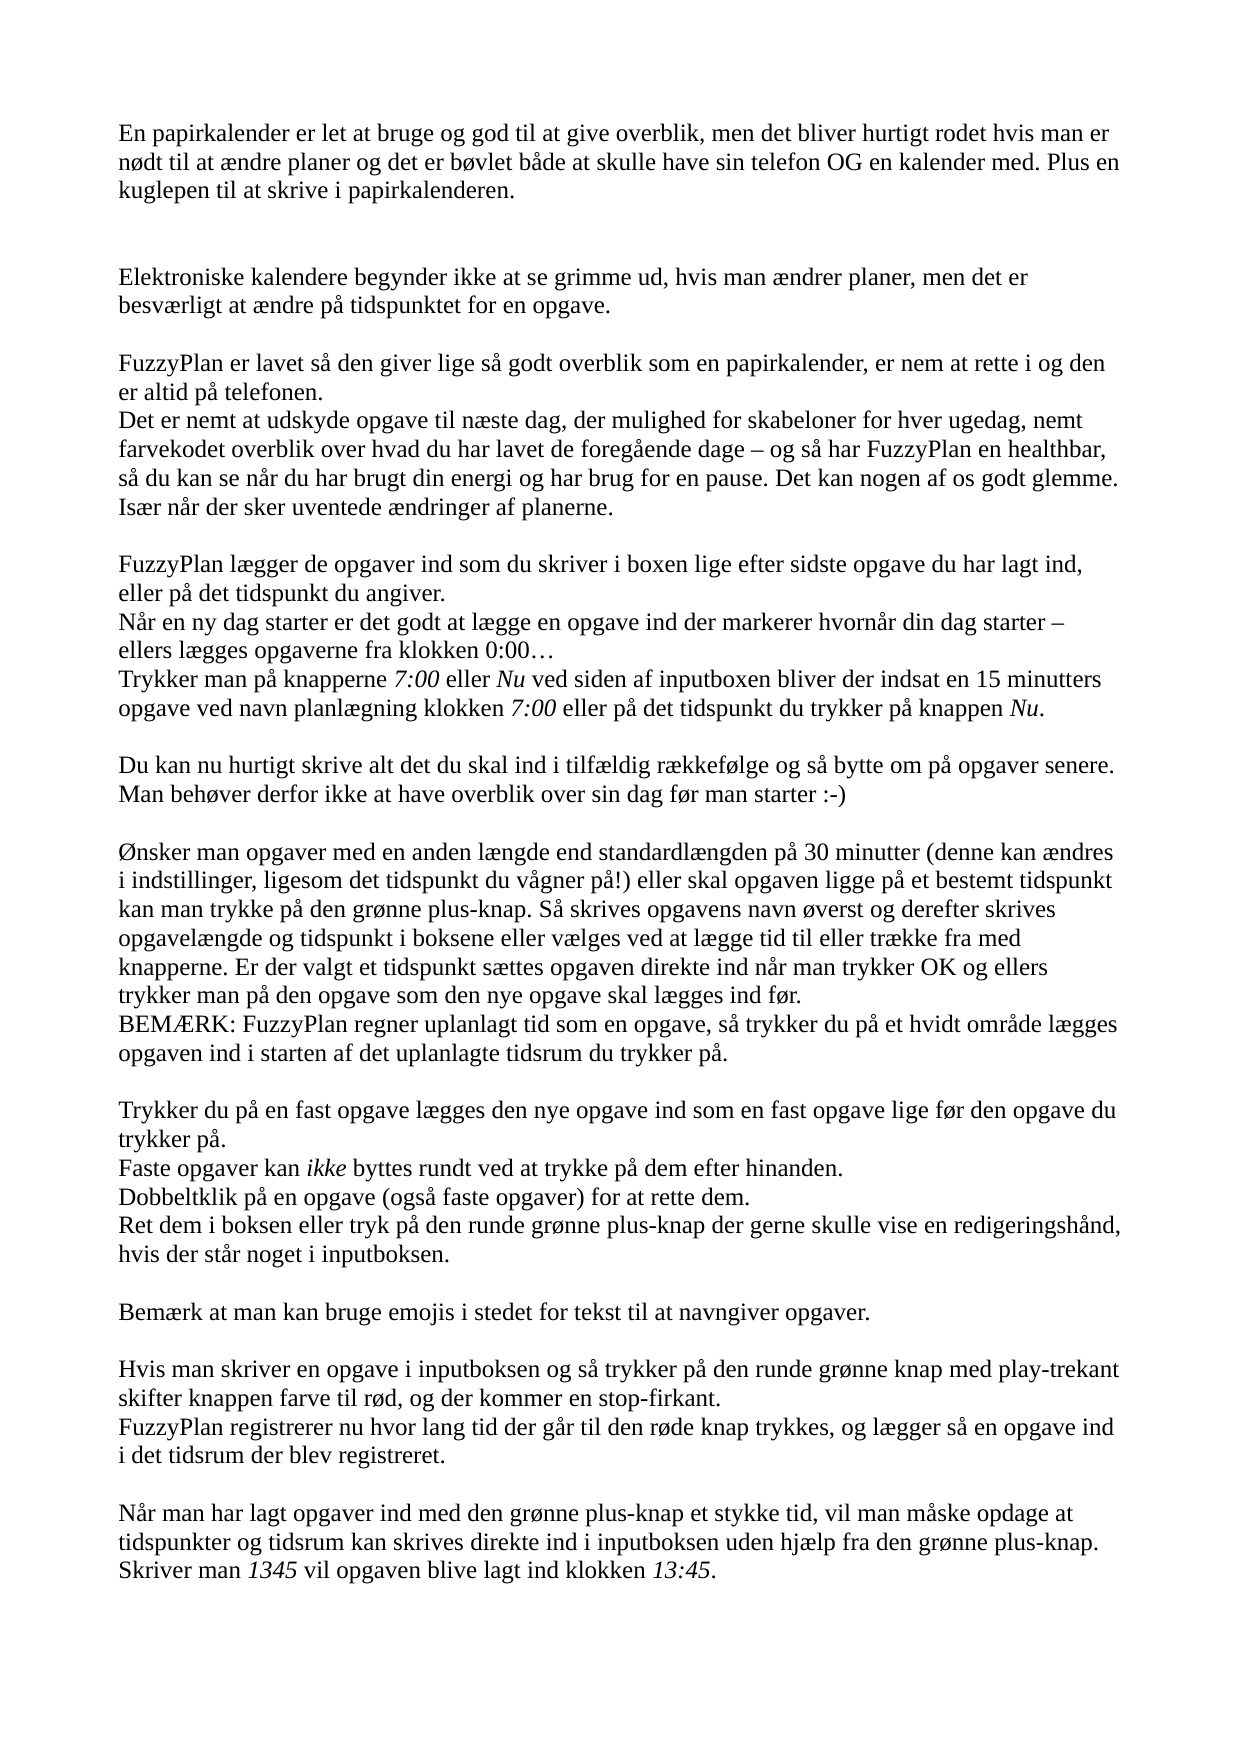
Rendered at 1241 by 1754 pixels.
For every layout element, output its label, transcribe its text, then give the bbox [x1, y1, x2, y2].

text FuzzyPlan er lavet så den giver lige så godt overblik som en papirkalender, er nem at rette i og den er altid på telefonen. [118, 348, 1122, 406]
text Bemærk at man kan bruge emojis i stedet for tekst til at navngiver opgaver. [118, 1297, 1122, 1326]
text Trykker du på en fast opgave lægges den nye opgave ind som en fast opgave lige før den opgave du trykker på. [118, 1096, 1122, 1153]
text Det er nemt at udskyde opgave til næste dag, der mulighed for skabeloner for hver ugedag, nemt farvekodet overblik over hvad du har lavet de foregående dage – og så har FuzzyPlan en healthbar, så du kan se når du har brugt din energi og har brug for en pause. Det kan nogen af os godt glemme. Især når der sker uventede ændringer af planerne. [118, 406, 1122, 521]
text FuzzyPlan registrerer nu hvor lang tid der går til den røde knap trykkes, og lægger så en opgave ind i det tidsrum der blev registreret. [118, 1412, 1122, 1469]
text BEMÆRK: FuzzyPlan regner uplanlagt tid som en opgave, så trykker du på et hvidt område lægges opgaven ind i starten af det uplanlagte tidsrum du trykker på. [118, 1009, 1122, 1067]
text Ret dem i boksen eller tryk på den runde grønne plus-knap der gerne skulle vise en redigeringshånd, hvis der står noget i inputboksen. [118, 1211, 1122, 1268]
text Hvis man skriver en opgave i inputboksen og så trykker på den runde grønne knap med play-trekant skifter knappen farve til rød, og der kommer en stop-firkant. [118, 1354, 1122, 1412]
text Trykker man på knapperne 7:00 eller Nu ved siden af inputboxen bliver der indsat en 15 minutters opgave ved navn planlægning klokken 7:00 eller på det tidspunkt du trykker på knappen Nu. [118, 664, 1122, 722]
text Du kan nu hurtigt skrive alt det du skal ind i tilfældig rækkefølge og så bytte om på opgaver senere. Man behøver derfor ikke at have overblik over sin dag før man starter :-) [118, 751, 1122, 808]
text En papirkalender er let at bruge og god til at give overblik, men det bliver hurtigt rodet hvis man er nødt til at ændre planer og det er bøvlet både at skulle have sin telefon OG en kalender med. Plus en kuglepen til at skrive i papirkalenderen. [118, 118, 1122, 204]
text Elektroniske kalendere begynder ikke at se grimme ud, hvis man ændrer planer, men det er besværligt at ændre på tidspunktet for en opgave. [118, 262, 1122, 319]
text Når en ny dag starter er det godt at lægge en opgave ind der markerer hvornår din dag starter – ellers lægges opgaverne fra klokken 0:00… [118, 607, 1122, 664]
text Faste opgaver kan ikke byttes rundt ved at trykke på dem efter hinanden. [118, 1153, 1122, 1182]
text Dobbeltklik på en opgave (også faste opgaver) for at rette dem. [118, 1182, 1122, 1211]
text Ønsker man opgaver med en anden længde end standardlængden på 30 minutter (denne kan ændres i indstillinger, ligesom det tidspunkt du vågner på!) eller skal opgaven ligge på et bestemt tidspunkt kan man trykke på den grønne plus-knap. Så skrives opgavens navn øverst og derefter skrives opgavelængde og tidspunkt i boksene eller vælges ved at lægge tid til eller trække fra med knapperne. Er der valgt et tidspunkt sættes opgaven direkte ind når man trykker OK og ellers trykker man på den opgave som den nye opgave skal lægges ind før. [118, 837, 1122, 1009]
text Når man har lagt opgaver ind med den grønne plus-knap et stykke tid, vil man måske opdage at tidspunkter og tidsrum kan skrives direkte ind i inputboksen uden hjælp fra den grønne plus-knap. [118, 1498, 1122, 1556]
text FuzzyPlan lægger de opgaver ind som du skriver i boxen lige efter sidste opgave du har lagt ind, eller på det tidspunkt du angiver. [118, 549, 1122, 607]
text Skriver man 1345 vil opgaven blive lagt ind klokken 13:45. [118, 1556, 1122, 1584]
